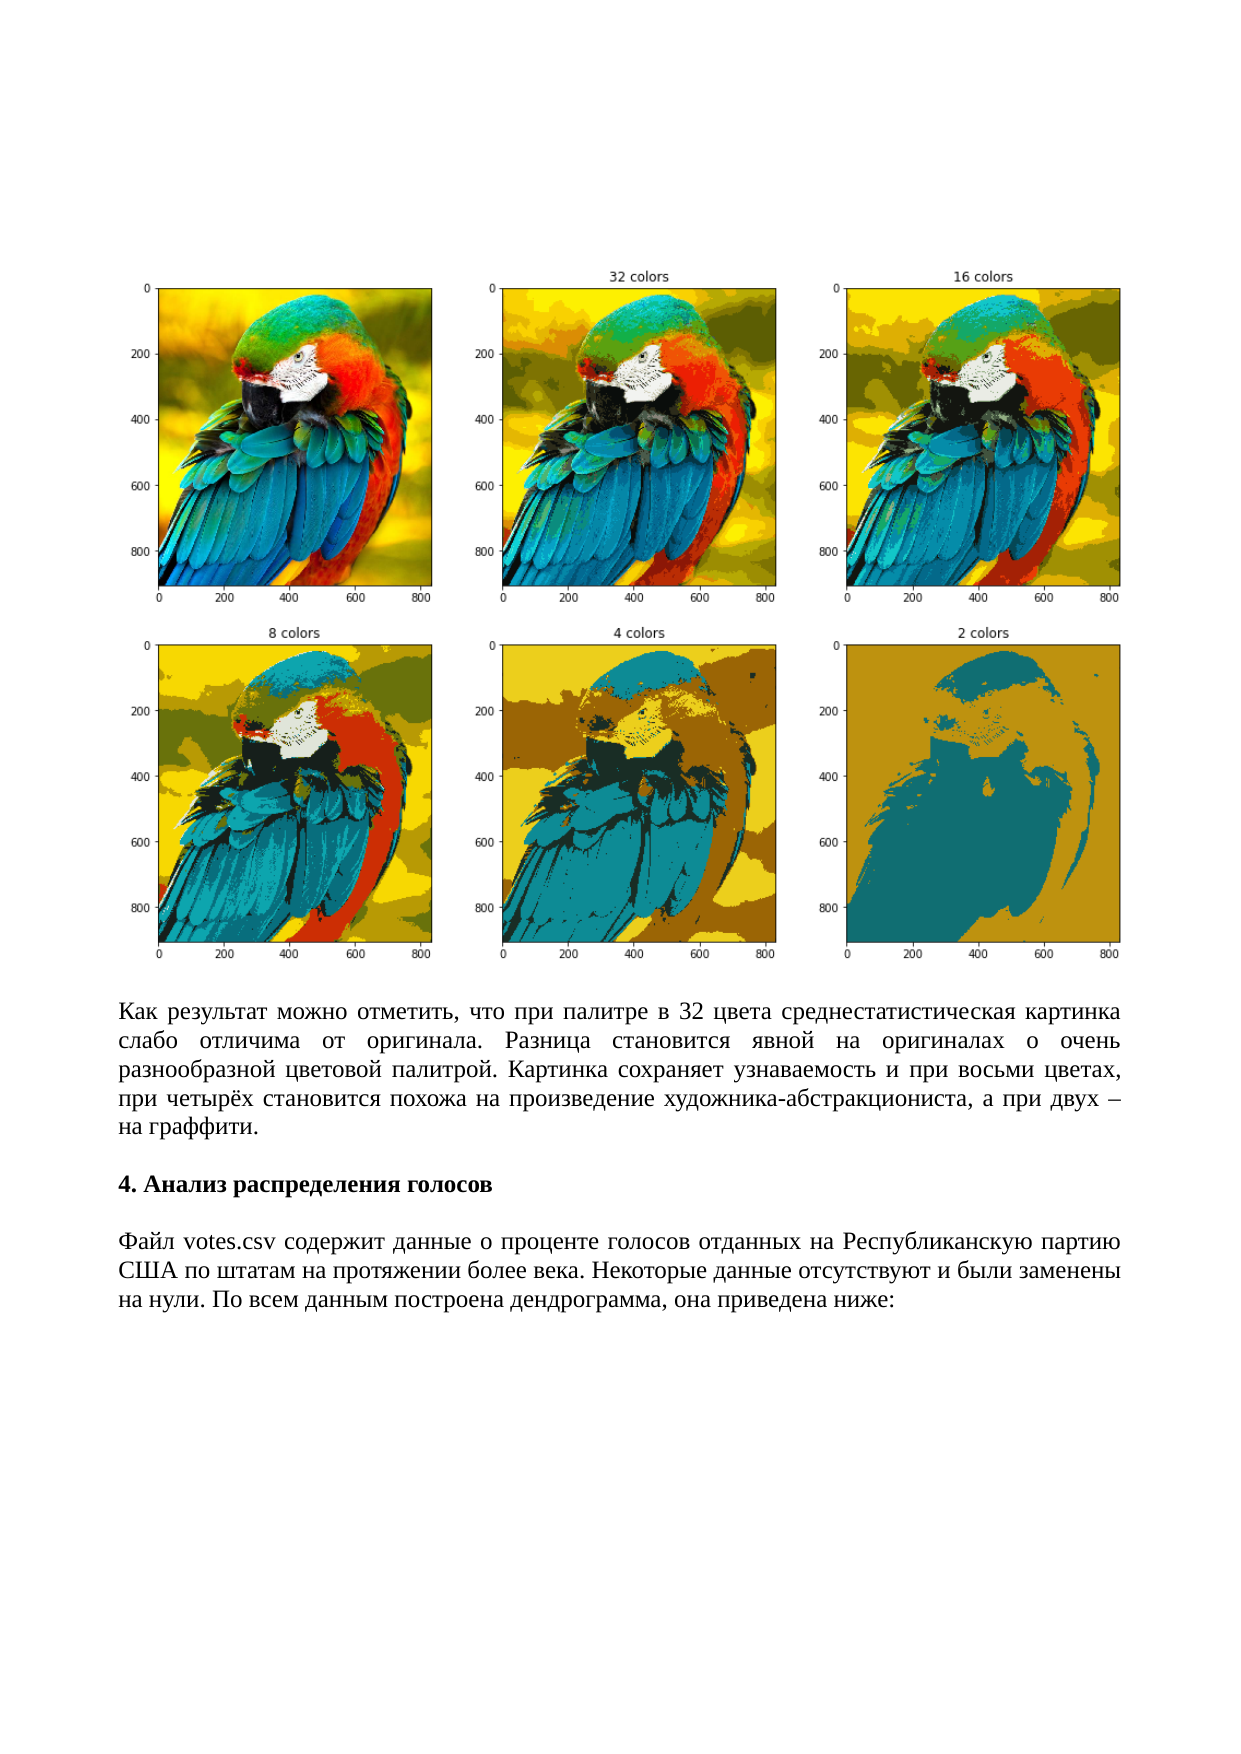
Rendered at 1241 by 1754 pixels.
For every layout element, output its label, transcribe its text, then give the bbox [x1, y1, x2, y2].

text 4. Анализ распределения голосов [118, 1169, 1122, 1198]
text Как результат можно отметить, что при палитре в 32 цвета среднестатистическая картинка слабо отличима от оригинала. Разница становится явной на оригиналах о очень разнообразной цветовой палитрой. Картинка сохраняет узнаваемость и при восьми цветах, при четырёх становится похожа на произведение художника-абстракциониста, а при двух – на граффити. [118, 996, 1122, 1140]
text Файл votes.csv содержит данные о проценте голосов отданных на Республиканскую партию США по штатам на протяжении более века. Некоторые данные отсутствуют и были заменены на нули. По всем данным построена дендрограмма, она приведена ниже: [118, 1226, 1122, 1313]
picture [122, 263, 1127, 968]
